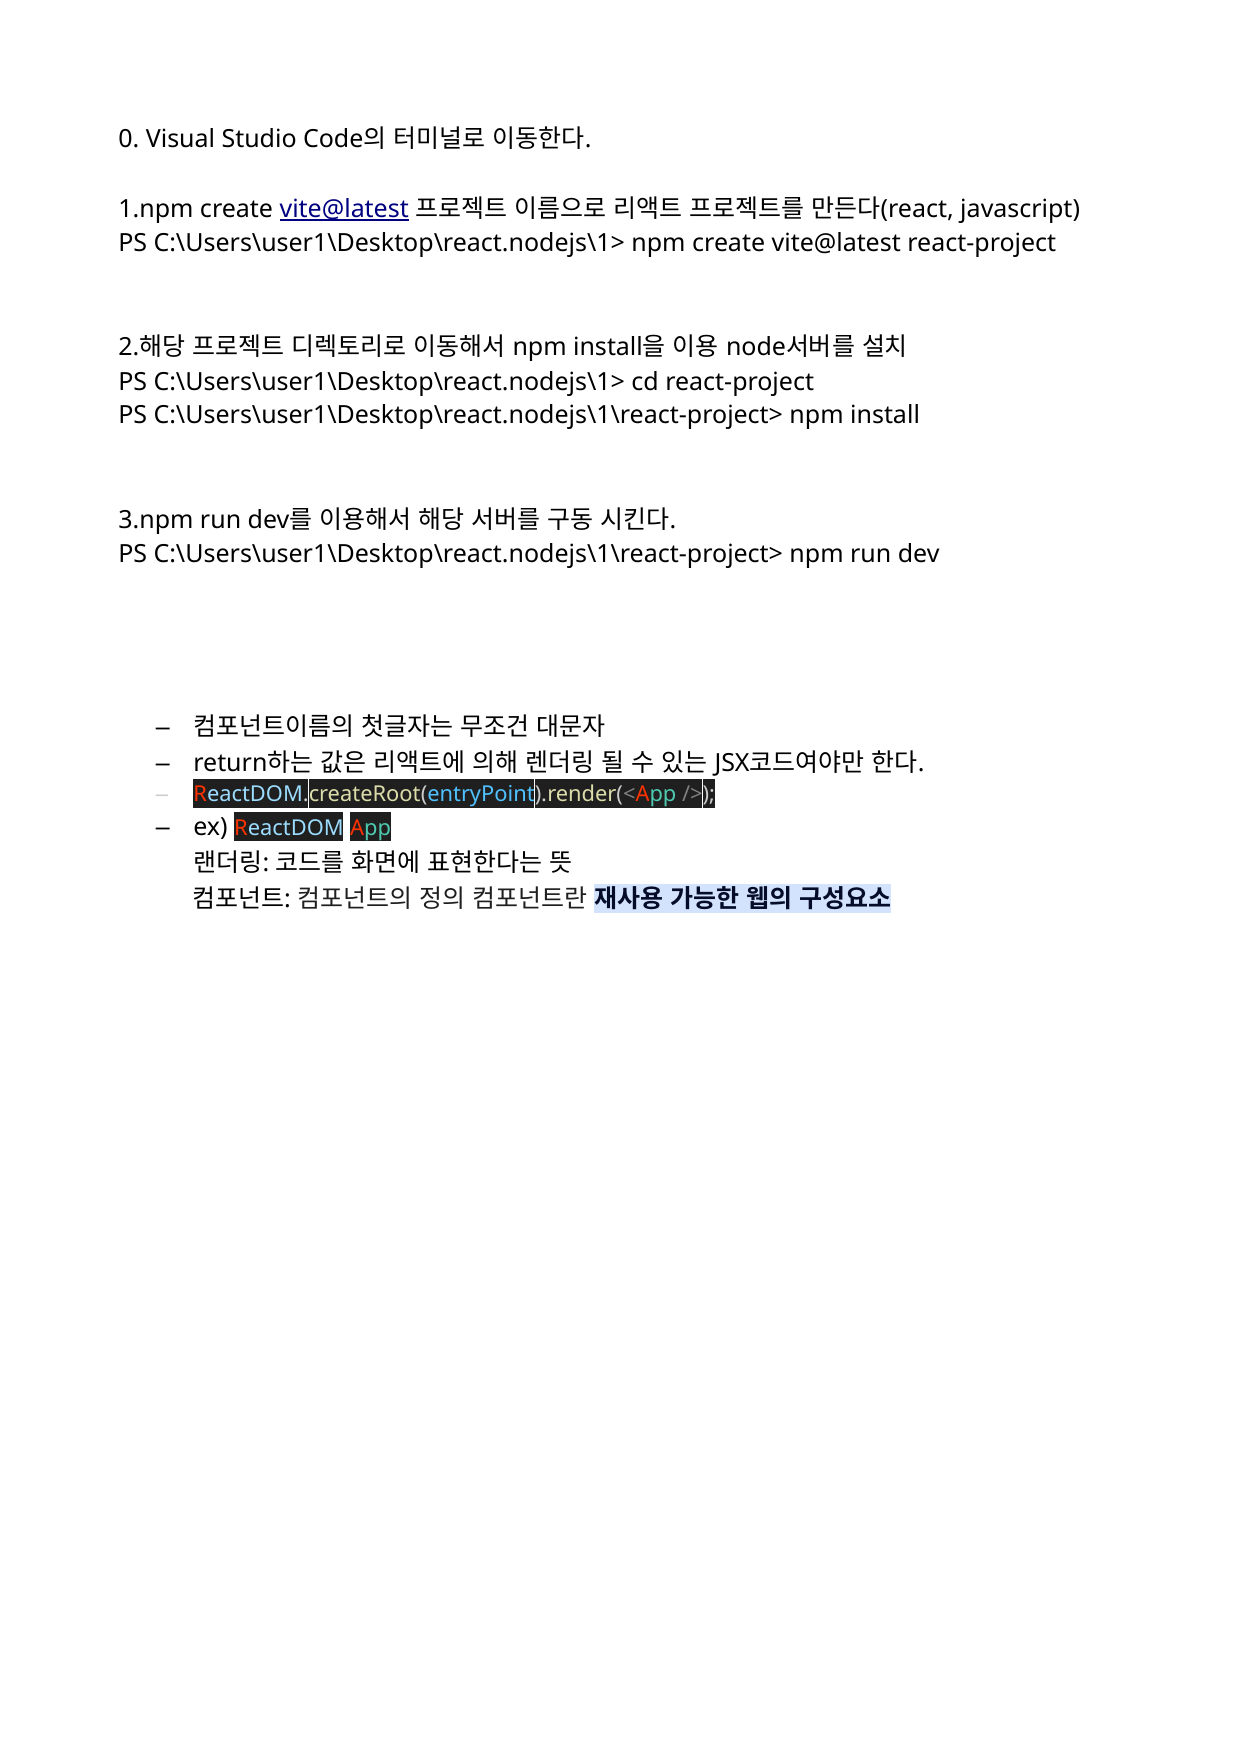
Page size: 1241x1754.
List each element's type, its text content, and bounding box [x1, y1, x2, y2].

text PS C:\Users\user1\Desktop\react.nodejs\1> npm create vite@latest react-project [118, 225, 1122, 259]
text 3.npm run dev를 이용해서 해당 서버를 구동 시킨다. [118, 499, 1122, 536]
list 컴포넌트이름의 첫글자는 무조건 대문자 [156, 706, 1122, 742]
list ReactDOM.createRoot(entryPoint).render(<App />); [156, 778, 1122, 808]
text PS C:\Users\user1\Desktop\react.nodejs\1\react-project> npm run dev [118, 536, 1122, 570]
text 2.해당 프로젝트 디렉토리로 이동해서 npm install을 이용 node서버를 설치 [118, 327, 1122, 363]
list return하는 값은 리액트에 의해 렌더링 될 수 있는 JSX코드여야만 한다. [156, 742, 1122, 778]
list ex) ReactDOM App [156, 808, 1122, 842]
text 1.npm create vite@latest 프로젝트 이름으로 리액트 프로젝트를 만든다(react, javascript) [118, 188, 1122, 225]
text PS C:\Users\user1\Desktop\react.nodejs\1\react-project> npm install [118, 397, 1122, 431]
list 랜더링: 코드를 화면에 표현한다는 뜻 [156, 842, 1122, 878]
text PS C:\Users\user1\Desktop\react.nodejs\1> cd react-project [118, 363, 1122, 397]
text 0. Visual Studio Code의 터미널로 이동한다. [118, 118, 1122, 154]
text 컴포넌트: 컴포넌트의 정의 컴포넌트란 재사용 가능한 웹의 구성요소 [118, 878, 1122, 915]
